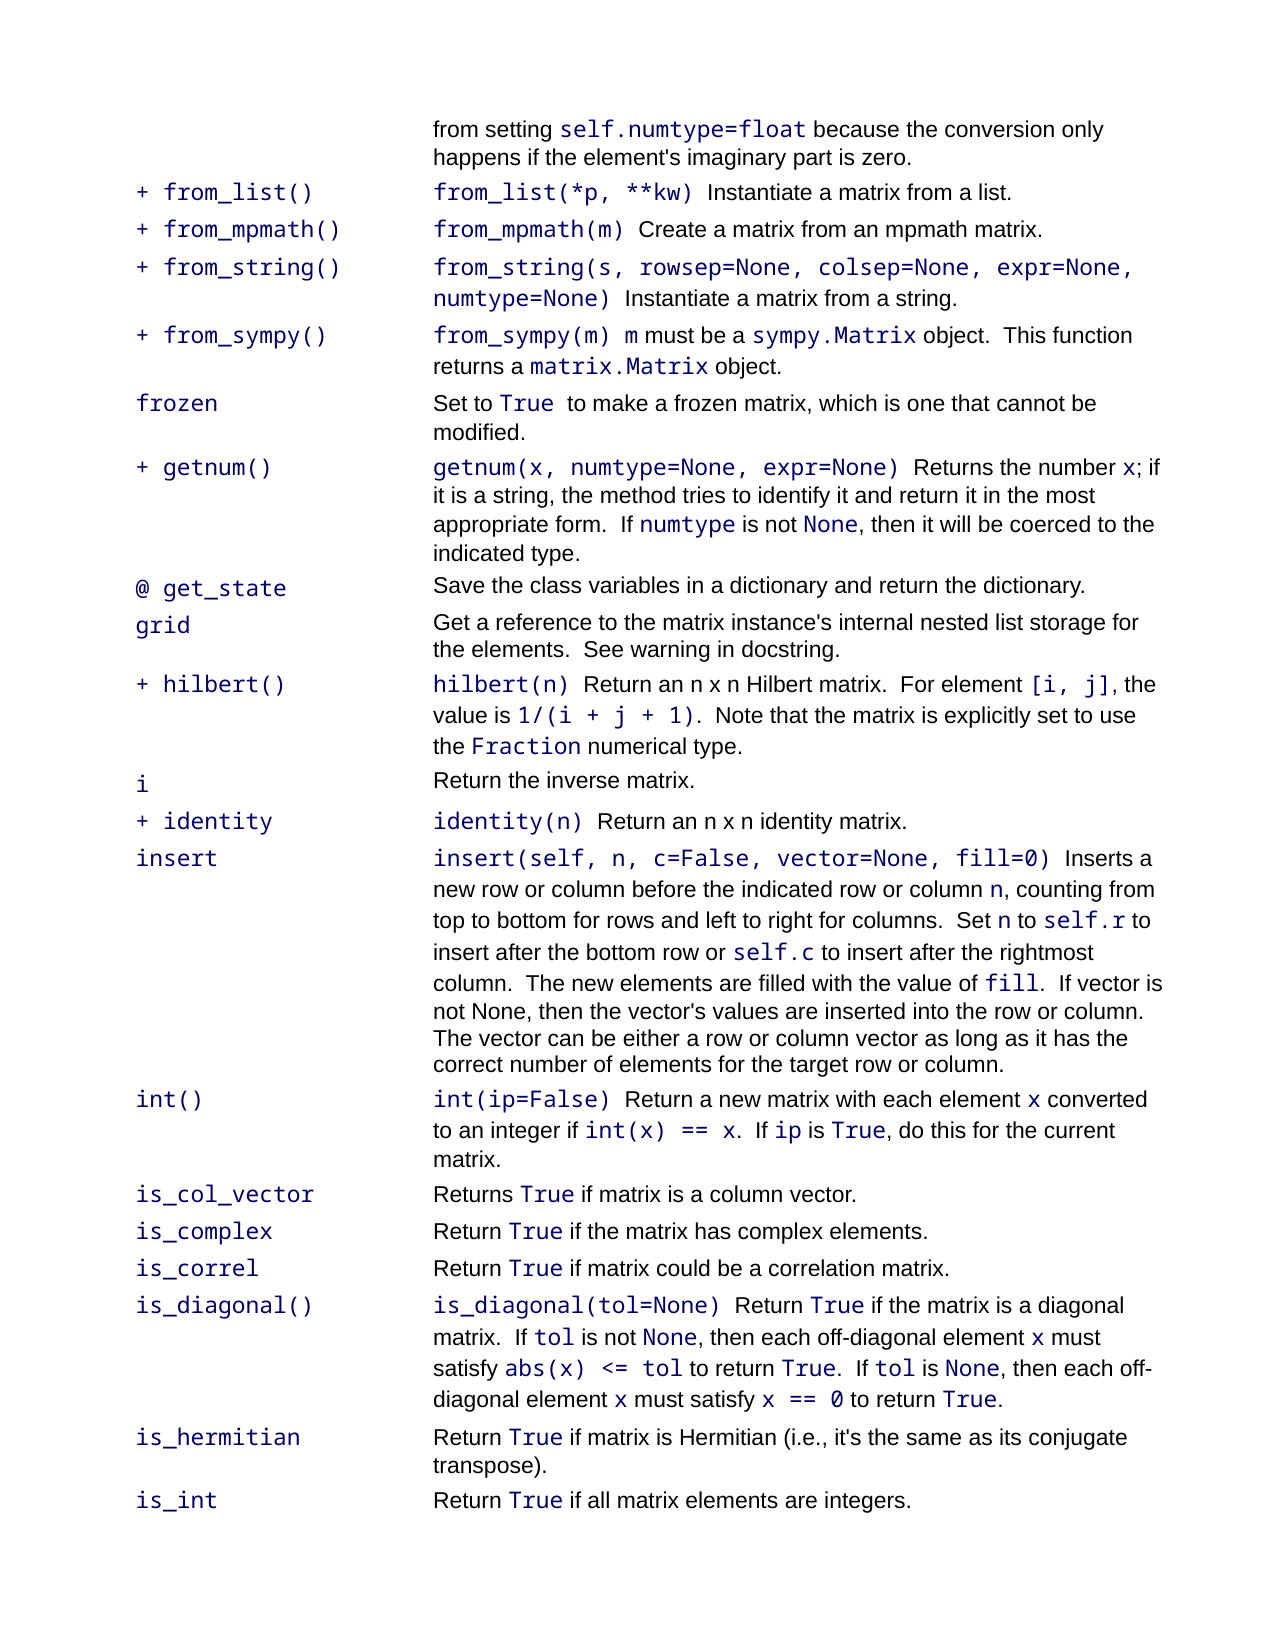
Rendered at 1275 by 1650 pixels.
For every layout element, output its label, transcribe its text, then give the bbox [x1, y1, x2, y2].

table_cell getnum(x, numtype=None, expr=None) Returns the number x; if it is a string, the method tries to identify it and return it in the most appropriate form. If numtype is not None, then it will be coerced to the indicated type. [433, 451, 1164, 572]
table_cell Return True if matrix is Hermitian (i.e., it's the same as its conjugate transpose). [433, 1420, 1164, 1484]
table_cell frozen [135, 387, 433, 451]
table_cell from setting self.numtype=float because the conversion only happens if the element's imaginary part is zero. [433, 113, 1164, 176]
table_cell [135, 113, 433, 176]
table_cell + from_sympy() [135, 319, 433, 387]
table_cell Return the inverse matrix. [433, 768, 1164, 805]
table_cell + hilbert() [135, 668, 433, 767]
table_cell is_hermitian [135, 1420, 433, 1484]
table_cell is_correl [135, 1252, 433, 1289]
table_cell from_string(s, rowsep=None, colsep=None, expr=None, numtype=None) Instantiate a matrix from a string. [433, 250, 1164, 319]
table_cell Returns True if matrix is a column vector. [433, 1178, 1164, 1215]
table_cell insert(self, n, c=False, vector=None, fill=0) Inserts a new row or column before the indicated row or column n, counting from top to bottom for rows and left to right for columns. Set n to self.r to insert after the bottom row or self.c to insert after the rightmost column. The new elements are filled with the value of fill. If vector is not None, then the vector's values are inserted into the row or column. The vector can be either a row or column vector as long as it has the correct number of elements for the target row or column. [433, 842, 1164, 1083]
table_cell i [135, 768, 433, 805]
table_cell + from_list() [135, 176, 433, 213]
table_cell + getnum() [135, 451, 433, 572]
table_cell Get a reference to the matrix instance's internal nested list storage for the elements. See warning in docstring. [433, 609, 1164, 668]
table_cell Set to True to make a frozen matrix, which is one that cannot be modified. [433, 387, 1164, 451]
table_cell Save the class variables in a dictionary and return the dictionary. [433, 572, 1164, 609]
table_cell is_diagonal() [135, 1290, 433, 1420]
table_cell int(ip=False) Return a new matrix with each element x converted to an integer if int(x) == x. If ip is True, do this for the current matrix. [433, 1083, 1164, 1178]
table_cell is_diagonal(tol=None) Return True if the matrix is a diagonal matrix. If tol is not None, then each off-diagonal element x must satisfy abs(x) <= tol to return True. If tol is None, then each off-diagonal element x must satisfy x == 0 to return True. [433, 1290, 1164, 1420]
table_cell identity(n) Return an n x n identity matrix. [433, 805, 1164, 842]
table_cell + from_string() [135, 250, 433, 319]
table_cell Return True if matrix could be a correlation matrix. [433, 1252, 1164, 1289]
table_cell @ get_state [135, 572, 433, 609]
table_cell is_int [135, 1484, 433, 1521]
table_cell insert [135, 842, 433, 1083]
table_cell is_col_vector [135, 1178, 433, 1215]
table_cell + from_mpmath() [135, 213, 433, 250]
table_cell from_mpmath(m) Create a matrix from an mpmath matrix. [433, 213, 1164, 250]
table_cell from_list(*p, **kw) Instantiate a matrix from a list. [433, 176, 1164, 213]
table_cell Return True if the matrix has complex elements. [433, 1215, 1164, 1252]
table_cell from_sympy(m) m must be a sympy.Matrix object. This function returns a matrix.Matrix object. [433, 319, 1164, 387]
table_cell is_complex [135, 1215, 433, 1252]
table_cell + identity [135, 805, 433, 842]
table_cell hilbert(n) Return an n x n Hilbert matrix. For element [i, j], the value is 1/(i + j + 1). Note that the matrix is explicitly set to use the Fraction numerical type. [433, 668, 1164, 767]
table_cell Return True if all matrix elements are integers. [433, 1484, 1164, 1521]
table_cell int() [135, 1083, 433, 1178]
table_cell grid [135, 609, 433, 668]
